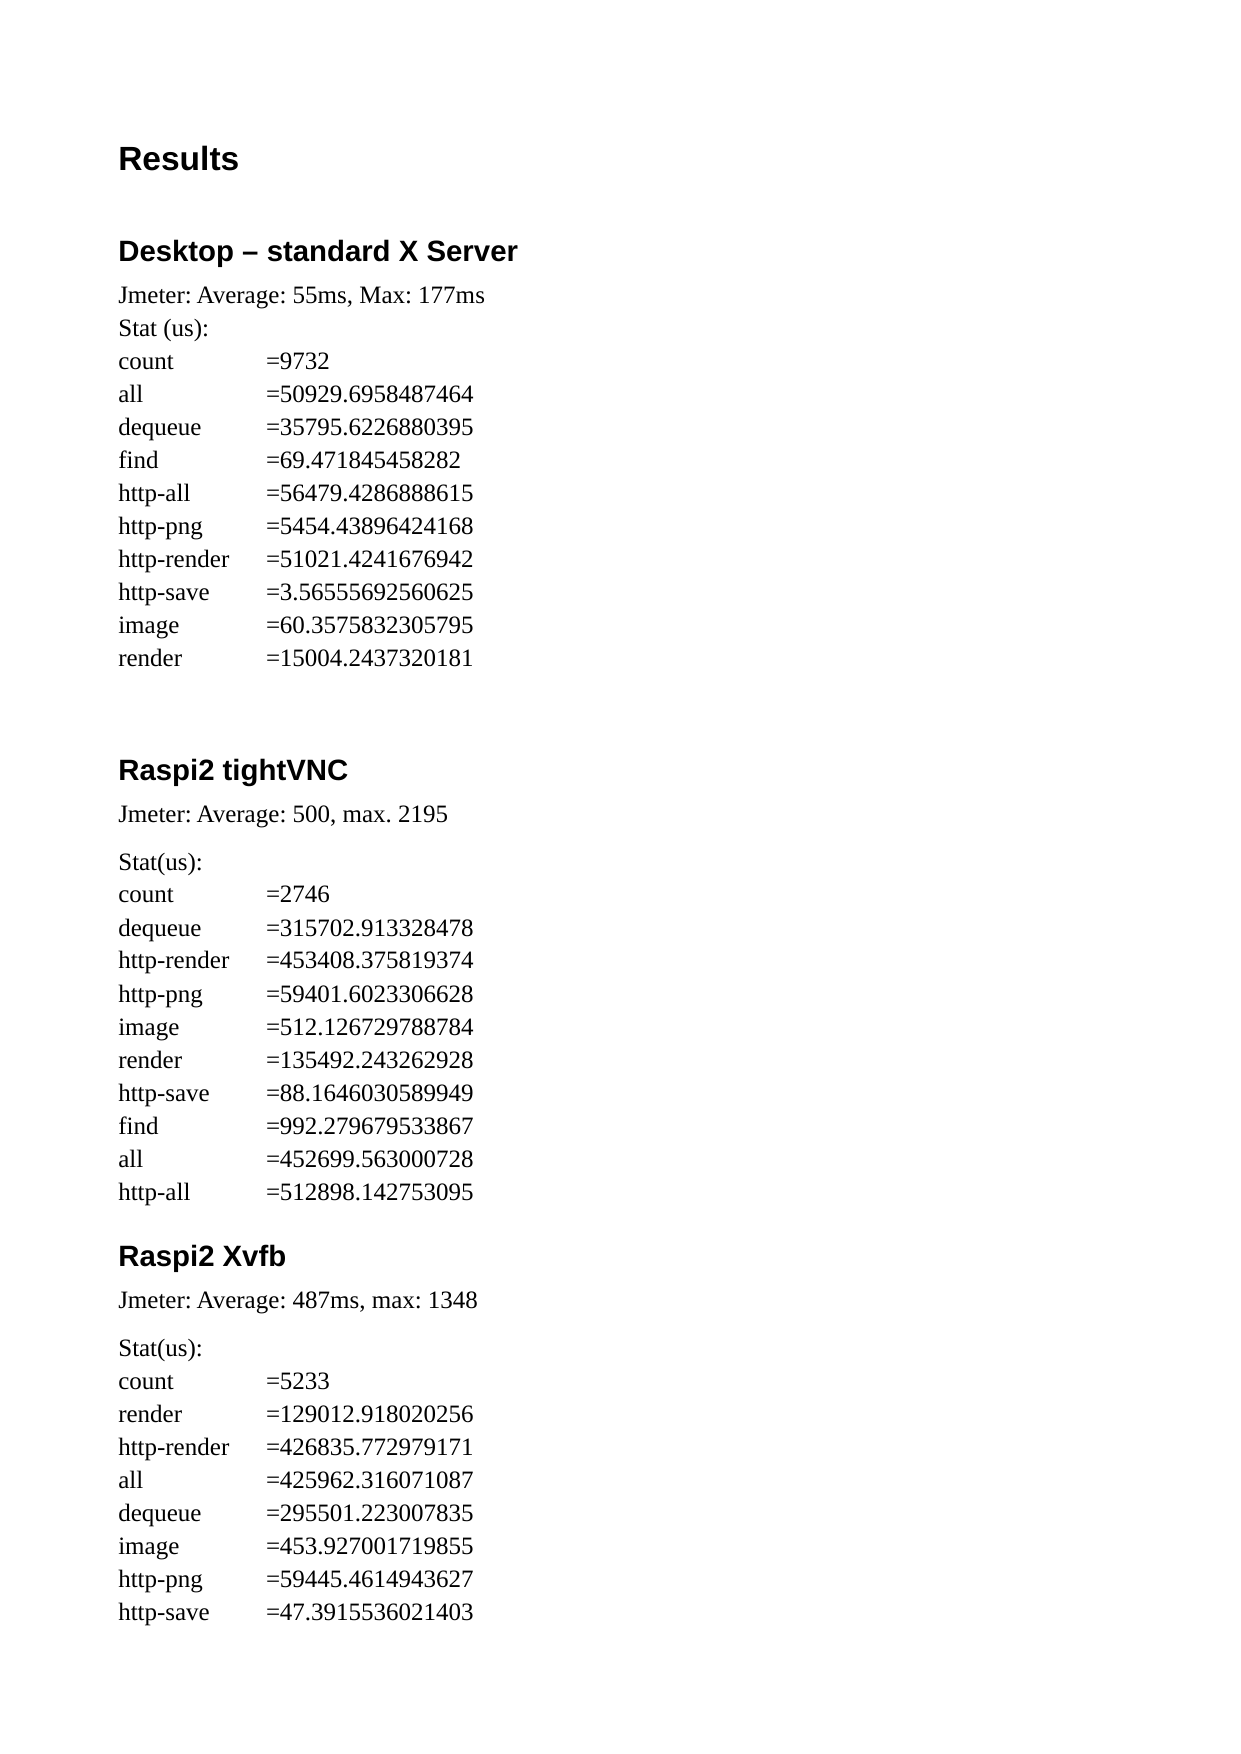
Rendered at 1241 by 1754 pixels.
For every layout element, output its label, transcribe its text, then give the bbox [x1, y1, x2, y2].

text Stat(us): count =5233 render =129012.918020256 http-render =426835.772979171 all =425962.316071087 dequeue =295501.223007835 image =453.927001719855 http-png =59445.4614943627 http-save =47.3915536021403 [118, 1333, 1122, 1626]
subtitle Desktop – standard X Server [118, 233, 1122, 267]
text Jmeter: Average: 500, max. 2195 [118, 799, 1122, 828]
text Jmeter: Average: 487ms, max: 1348 [118, 1285, 1122, 1314]
text Jmeter: Average: 55ms, Max: 177ms Stat (us): count =9732 all =50929.6958487464 dequeue =35795.6226880395 find =69.471845458282 http-all =56479.4286888615 http-png =5454.43896424168 http-render =51021.4241676942 http-save =3.56555692560625 image =60.3575832305795 render =15004.2437320181 [118, 280, 1122, 672]
subtitle Results [118, 139, 1122, 178]
text Stat(us): count =2746 dequeue =315702.913328478 http-render =453408.375819374 http-png =59401.6023306628 image =512.126729788784 render =135492.243262928 http-save =88.1646030589949 find =992.279679533867 all =452699.563000728 http-all =512898.142753095 [118, 847, 1122, 1206]
subtitle Raspi2 tightVNC [118, 753, 1122, 786]
subtitle Raspi2 Xvfb [118, 1239, 1122, 1273]
